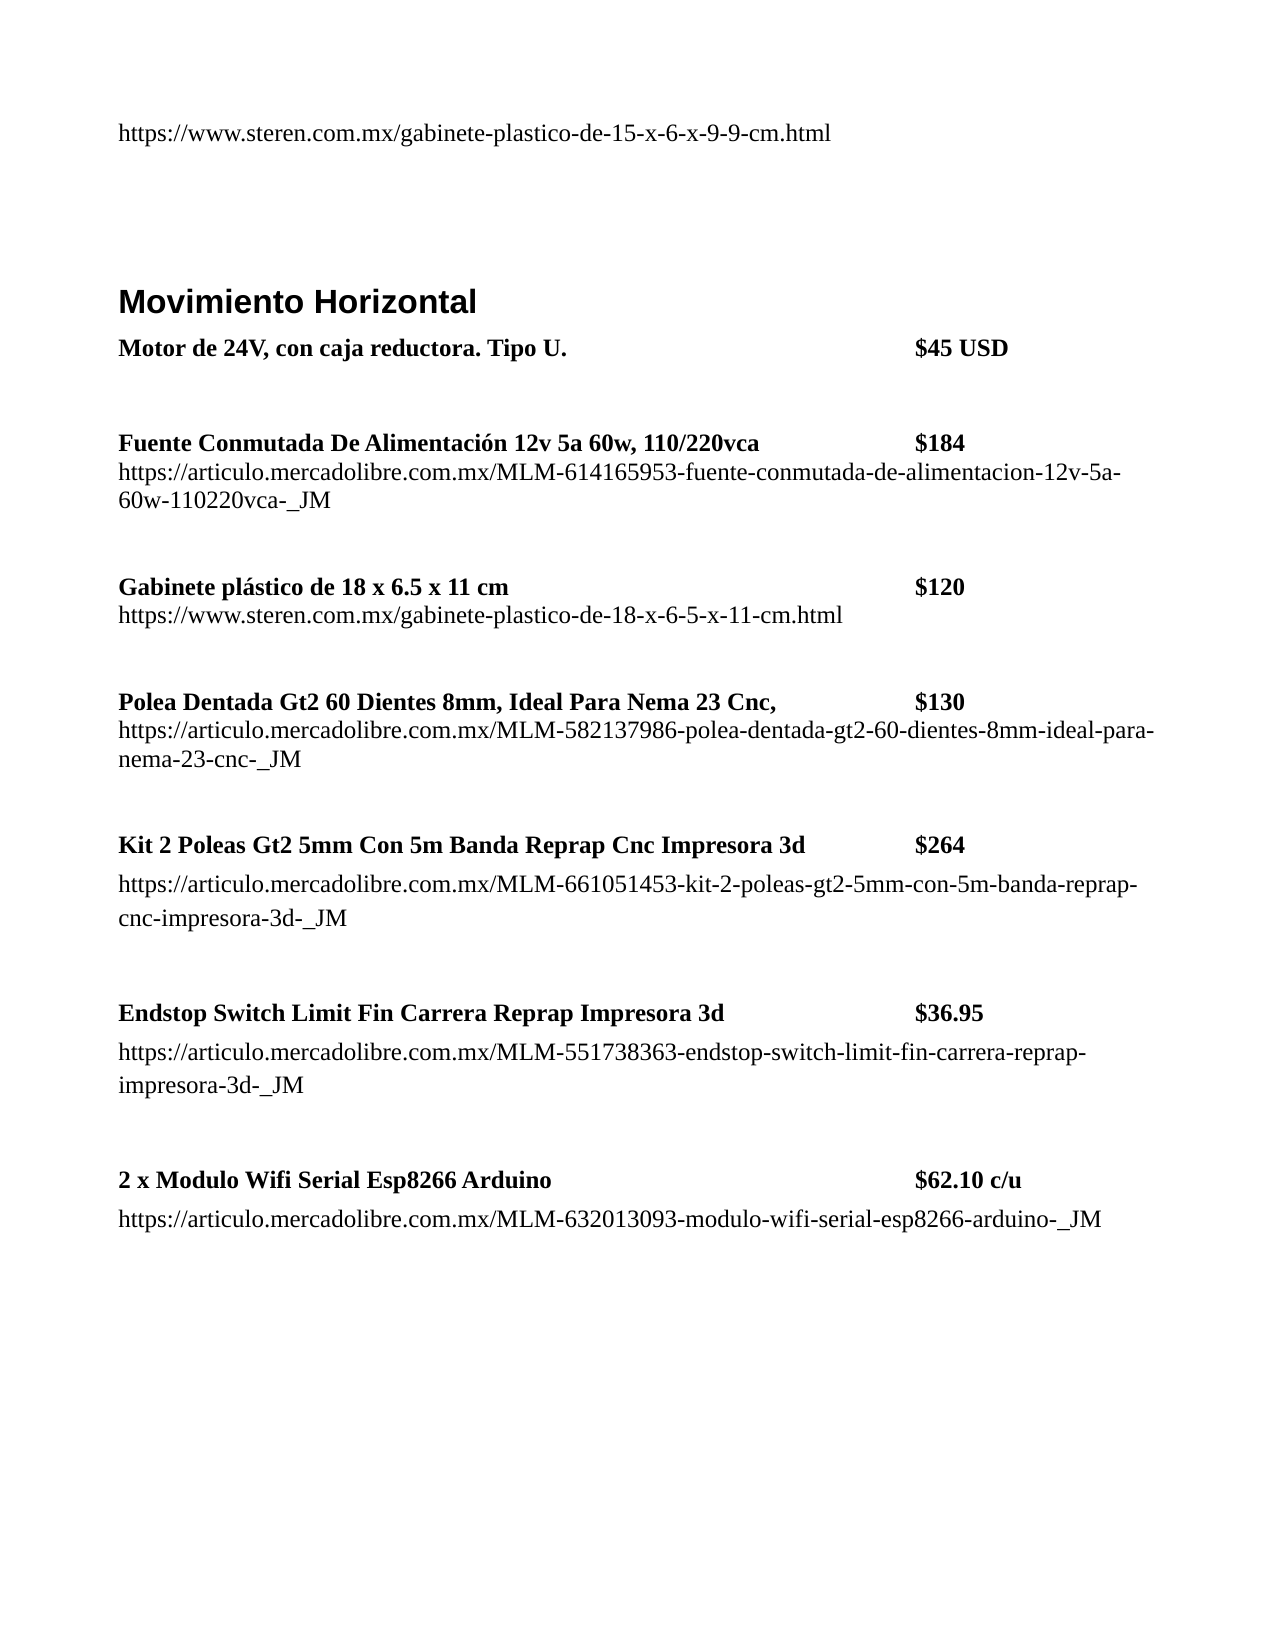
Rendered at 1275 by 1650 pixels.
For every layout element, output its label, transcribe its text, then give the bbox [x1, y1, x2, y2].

subtitle Movimiento Horizontal [118, 282, 1157, 320]
text https://articulo.mercadolibre.com.mx/MLM-661051453-kit-2-poleas-gt2-5mm-con-5m-banda-reprap-cnc-impresora-3d-_JM [118, 869, 1157, 931]
text https://articulo.mercadolibre.com.mx/MLM-632013093-modulo-wifi-serial-esp8266-arduino-_JM [118, 1204, 1157, 1233]
text Gabinete plástico de 18 x 6.5 x 11 cm $120 [118, 572, 1157, 601]
text https://www.steren.com.mx/gabinete-plastico-de-18-x-6-5-x-11-cm.html [118, 601, 1157, 629]
text Fuente Conmutada De Alimentación 12v 5a 60w, 110/220vca $184 [118, 428, 1157, 457]
text Motor de 24V, con caja reductora. Tipo U. $45 USD [118, 333, 1157, 362]
text Polea Dentada Gt2 60 Dientes 8mm, Ideal Para Nema 23 Cnc, $130 [118, 687, 1157, 716]
text https://articulo.mercadolibre.com.mx/MLM-551738363-endstop-switch-limit-fin-carrera-reprap-impresora-3d-_JM [118, 1037, 1157, 1098]
text Endstop Switch Limit Fin Carrera Reprap Impresora 3d $36.95 [118, 998, 1157, 1027]
text https://articulo.mercadolibre.com.mx/MLM-614165953-fuente-conmutada-de-alimentacion-12v-5a-60w-110220vca-_JM [118, 457, 1157, 514]
text 2 x Modulo Wifi Serial Esp8266 Arduino $62.10 c/u [118, 1165, 1157, 1194]
text https://articulo.mercadolibre.com.mx/MLM-582137986-polea-dentada-gt2-60-dientes-8mm-ideal-para-nema-23-cnc-_JM [118, 716, 1157, 773]
text https://www.steren.com.mx/gabinete-plastico-de-15-x-6-x-9-9-cm.html [118, 118, 1157, 147]
text Kit 2 Poleas Gt2 5mm Con 5m Banda Reprap Cnc Impresora 3d $264 [118, 831, 1157, 859]
